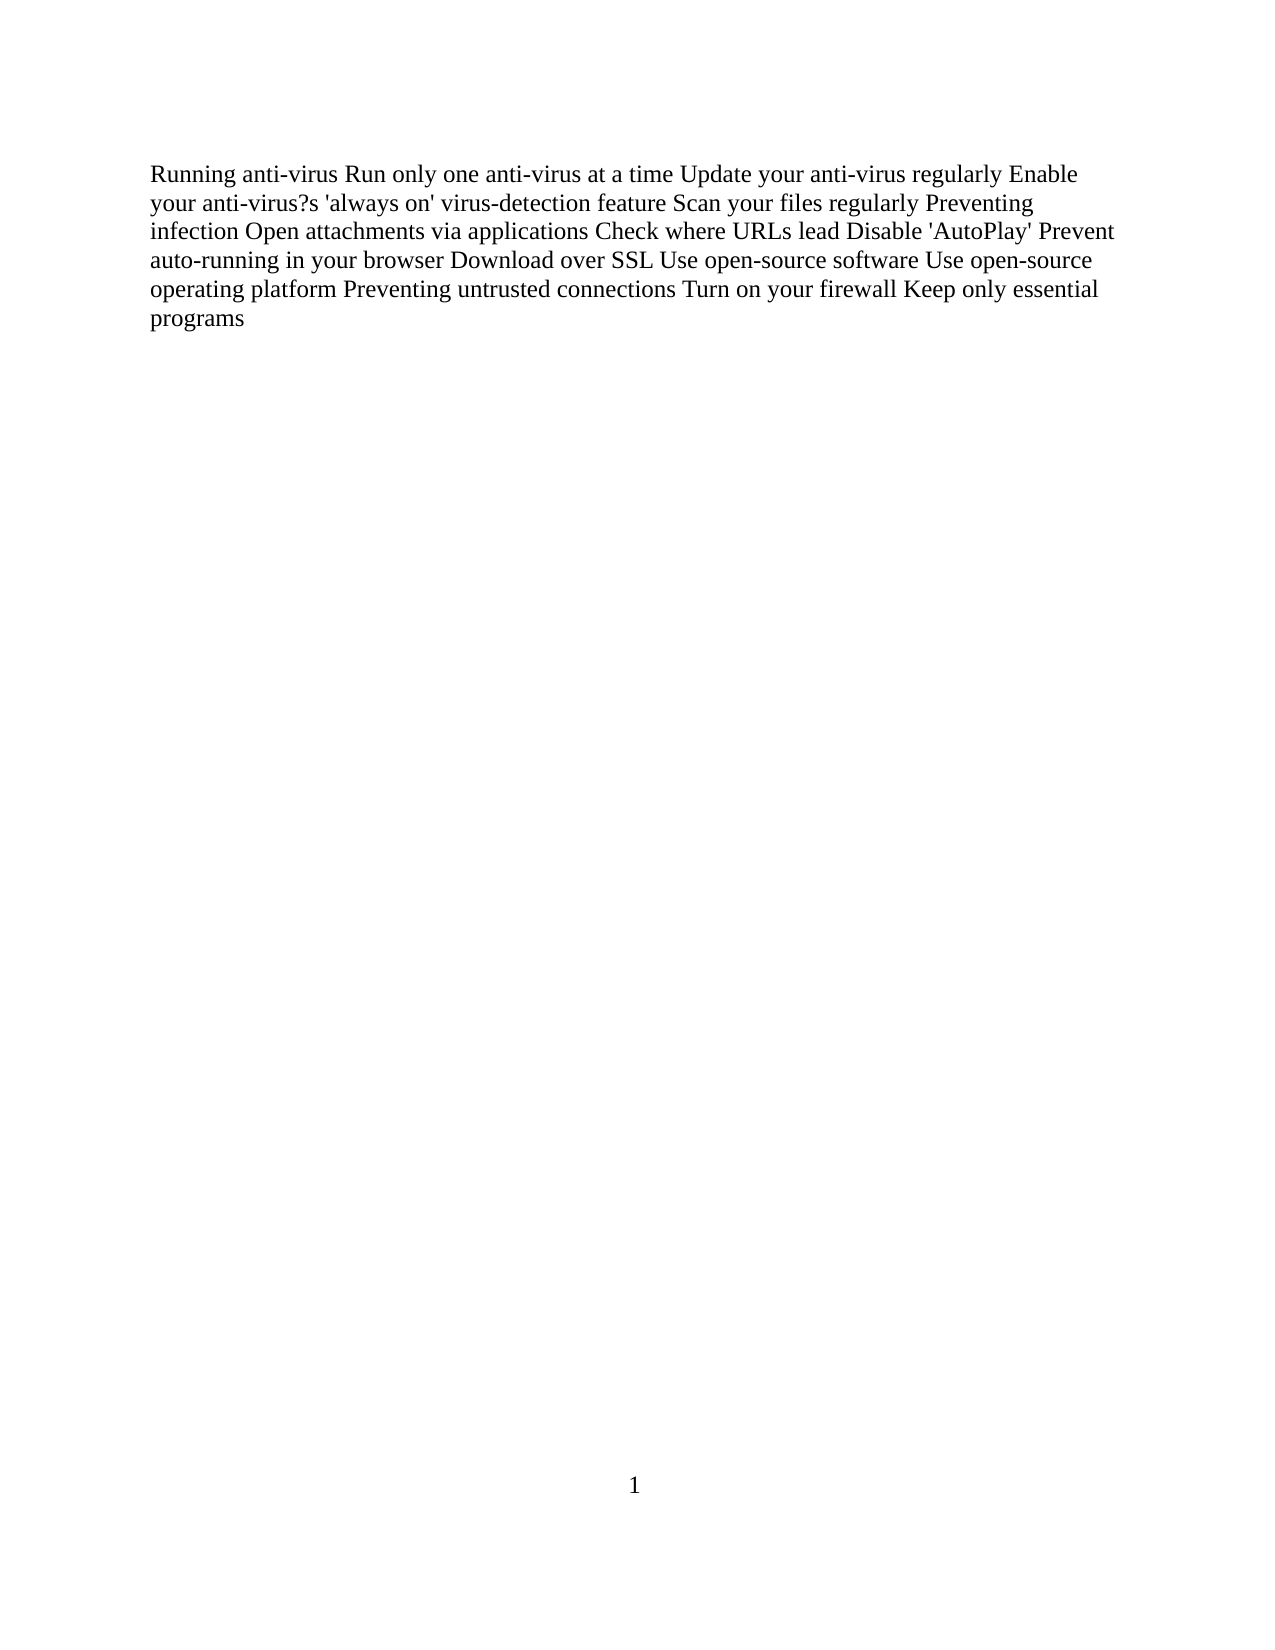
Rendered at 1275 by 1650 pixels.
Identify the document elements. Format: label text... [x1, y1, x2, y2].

text Running anti-virus Run only one anti-virus at a time Update your anti-virus regularly Enable your anti-virus?s 'always on' virus-detection feature Scan your files regularly Preventing infection Open attachments via applications Check where URLs lead Disable 'AutoPlay' Prevent auto-running in your browser Download over SSL Use open-source software Use open-source operating platform Preventing untrusted connections Turn on your firewall Keep only essential programs [150, 159, 1125, 331]
